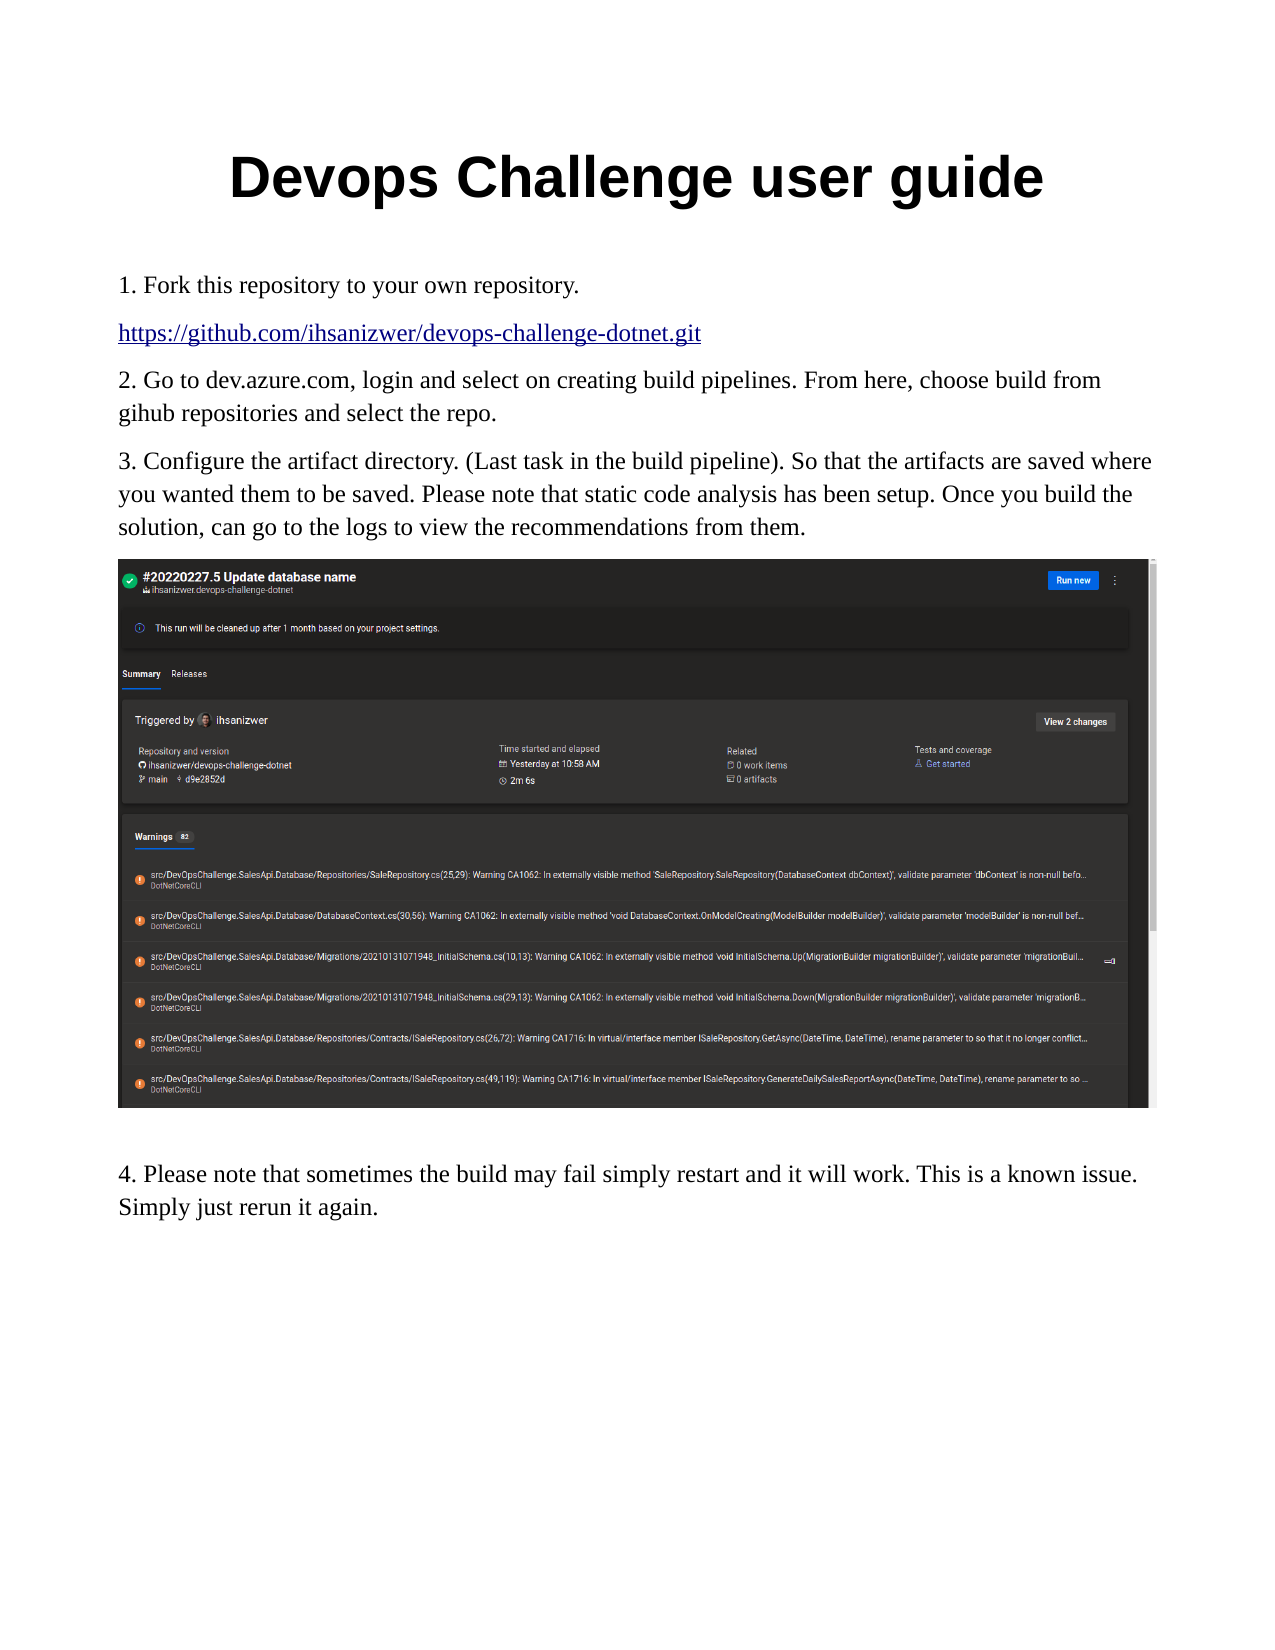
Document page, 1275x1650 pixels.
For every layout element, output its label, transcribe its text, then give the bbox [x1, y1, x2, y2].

text 4. Please note that sometimes the build may fail simply restart and it will work. This is a known issue. Simply just rerun it again. [118, 1159, 1157, 1221]
title Devops Challenge user guide [118, 143, 1157, 210]
picture [118, 559, 1157, 1108]
text 3. Configure the artifact directory. (Last task in the build pipeline). So that the artifacts are saved where you wanted them to be saved. Please note that static code analysis has been setup. Once you build the solution, can go to the logs to view the recommendations from them. [118, 446, 1157, 541]
text https://github.com/ihsanizwer/devops-challenge-dotnet.git [118, 318, 1157, 347]
text 2. Go to dev.azure.com, login and select on creating build pipelines. From here, choose build from gihub repositories and select the repo. [118, 366, 1157, 427]
text 1. Fork this repository to your own repository. [118, 270, 1157, 299]
